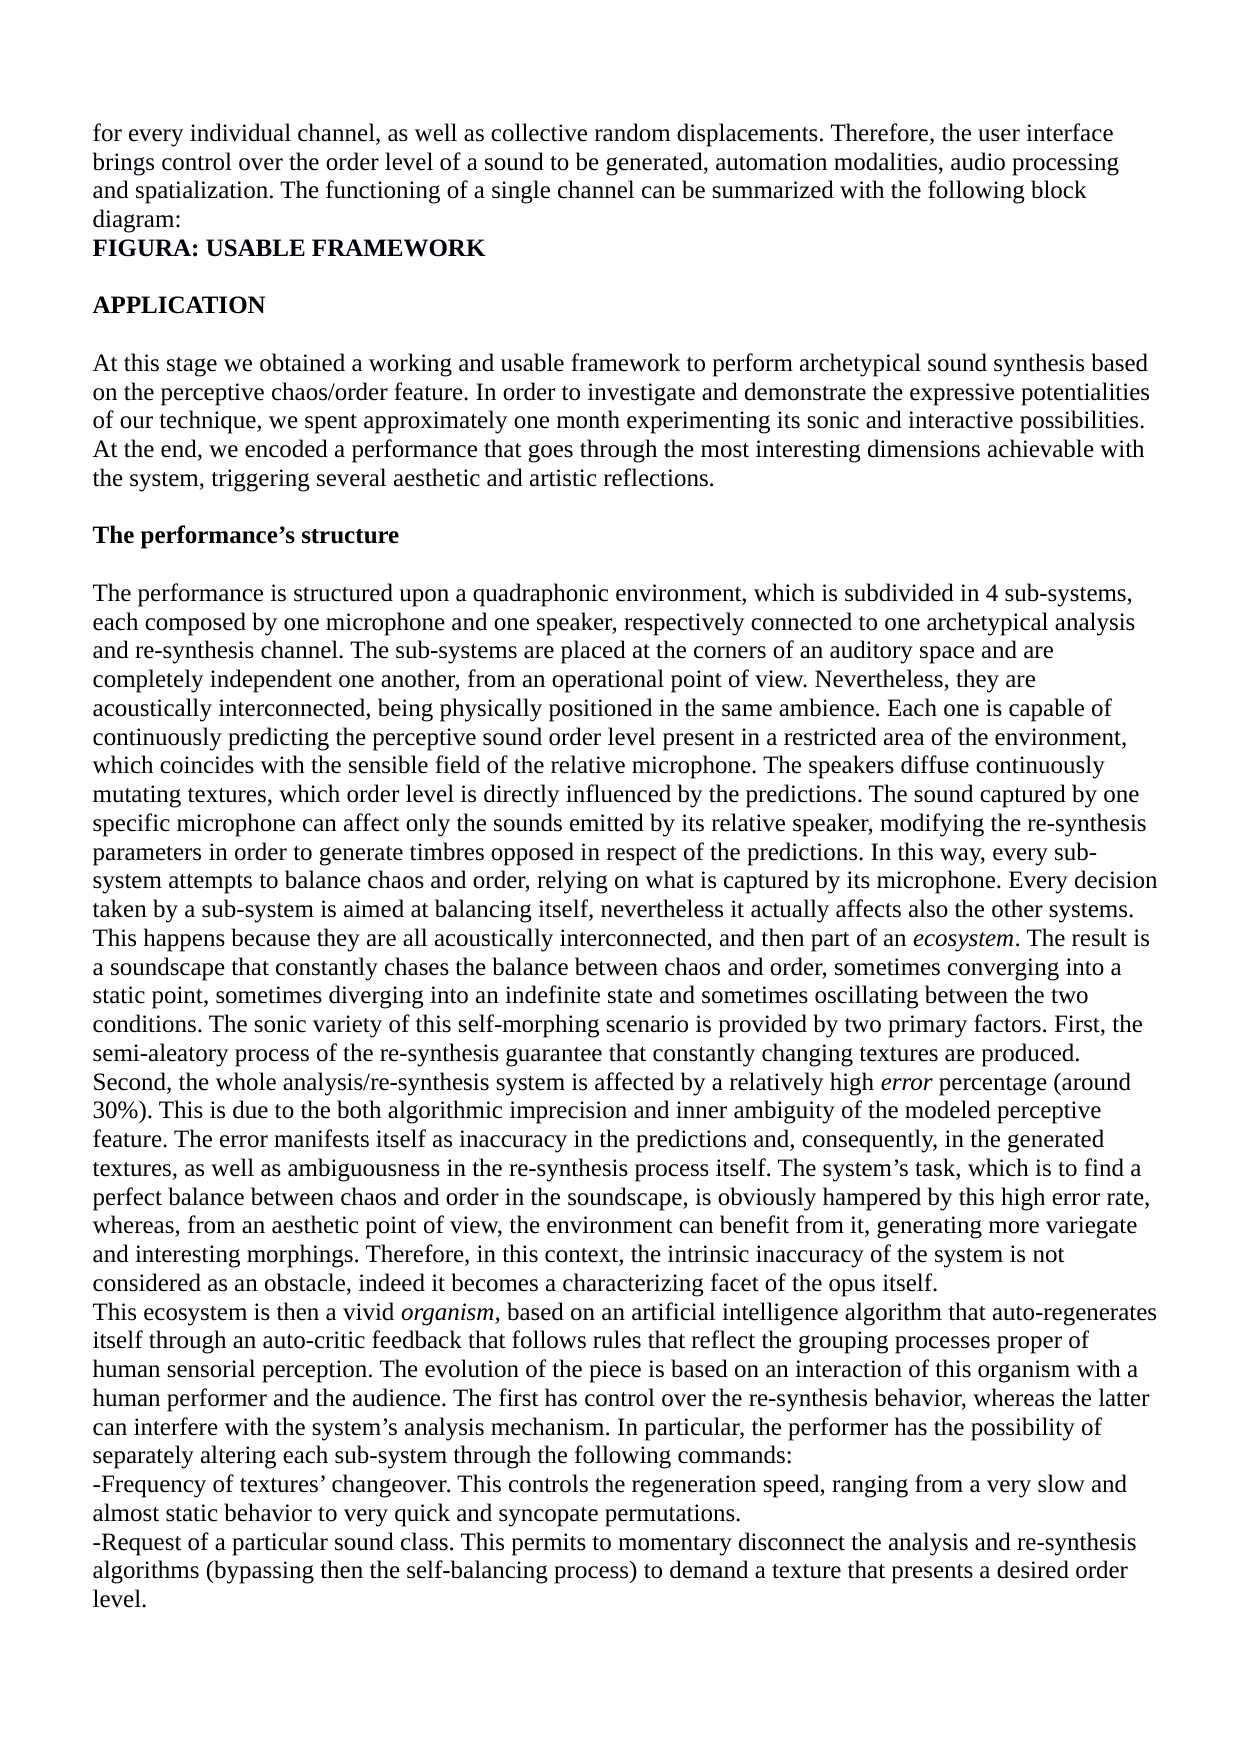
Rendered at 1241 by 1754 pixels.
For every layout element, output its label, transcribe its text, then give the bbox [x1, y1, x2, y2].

text FIGURA: USABLE FRAMEWORK [92, 233, 1160, 262]
text -Frequency of textures’ changeover. This controls the regeneration speed, ranging from a very slow and almost static behavior to very quick and syncopate permutations. [92, 1469, 1160, 1527]
text At this stage we obtained a working and usable framework to perform archetypical sound synthesis based on the perceptive chaos/order feature. In order to investigate and demonstrate the expressive potentialities of our technique, we spent approximately one month experimenting its sonic and interactive possibilities. At the end, we encoded a performance that goes through the most interesting dimensions achievable with the system, triggering several aesthetic and artistic reflections. [92, 348, 1160, 492]
text -Request of a particular sound class. This permits to momentary disconnect the analysis and re-synthesis algorithms (bypassing then the self-balancing process) to demand a texture that presents a desired order level. [92, 1527, 1160, 1613]
text The performance’s structure [92, 521, 1160, 549]
text for every individual channel, as well as collective random displacements. Therefore, the user interface brings control over the order level of a sound to be generated, automation modalities, audio processing and spatialization. The functioning of a single channel can be summarized with the following block diagram: [92, 118, 1160, 233]
text APPLICATION [92, 291, 1160, 319]
text This ecosystem is then a vivid organism, based on an artificial intelligence algorithm that auto-regenerates itself through an auto-critic feedback that follows rules that reflect the grouping processes proper of human sensorial perception. The evolution of the piece is based on an interaction of this organism with a human performer and the audience. The first has control over the re-synthesis behavior, whereas the latter can interfere with the system’s analysis mechanism. In particular, the performer has the possibility of separately altering each sub-system through the following commands: [92, 1297, 1160, 1469]
text The performance is structured upon a quadraphonic environment, which is subdivided in 4 sub-systems, each composed by one microphone and one speaker, respectively connected to one archetypical analysis and re-synthesis channel. The sub-systems are placed at the corners of an auditory space and are completely independent one another, from an operational point of view. Nevertheless, they are acoustically interconnected, being physically positioned in the same ambience. Each one is capable of continuously predicting the perceptive sound order level present in a restricted area of the environment, which coincides with the sensible field of the relative microphone. The speakers diffuse continuously mutating textures, which order level is directly influenced by the predictions. The sound captured by one specific microphone can affect only the sounds emitted by its relative speaker, modifying the re-synthesis parameters in order to generate timbres opposed in respect of the predictions. In this way, every sub-system attempts to balance chaos and order, relying on what is captured by its microphone. Every decision taken by a sub-system is aimed at balancing itself, nevertheless it actually affects also the other systems. This happens because they are all acoustically interconnected, and then part of an ecosystem. The result is a soundscape that constantly chases the balance between chaos and order, sometimes converging into a static point, sometimes diverging into an indefinite state and sometimes oscillating between the two conditions. The sonic variety of this self-morphing scenario is provided by two primary factors. First, the semi-aleatory process of the re-synthesis guarantee that constantly changing textures are produced. Second, the whole analysis/re-synthesis system is affected by a relatively high error percentage (around 30%). This is due to the both algorithmic imprecision and inner ambiguity of the modeled perceptive feature. The error manifests itself as inaccuracy in the predictions and, consequently, in the generated textures, as well as ambiguousness in the re-synthesis process itself. The system’s task, which is to find a perfect balance between chaos and order in the soundscape, is obviously hampered by this high error rate, whereas, from an aesthetic point of view, the environment can benefit from it, generating more variegate and interesting morphings. Therefore, in this context, the intrinsic inaccuracy of the system is not considered as an obstacle, indeed it becomes a characterizing facet of the opus itself. [92, 578, 1160, 1297]
